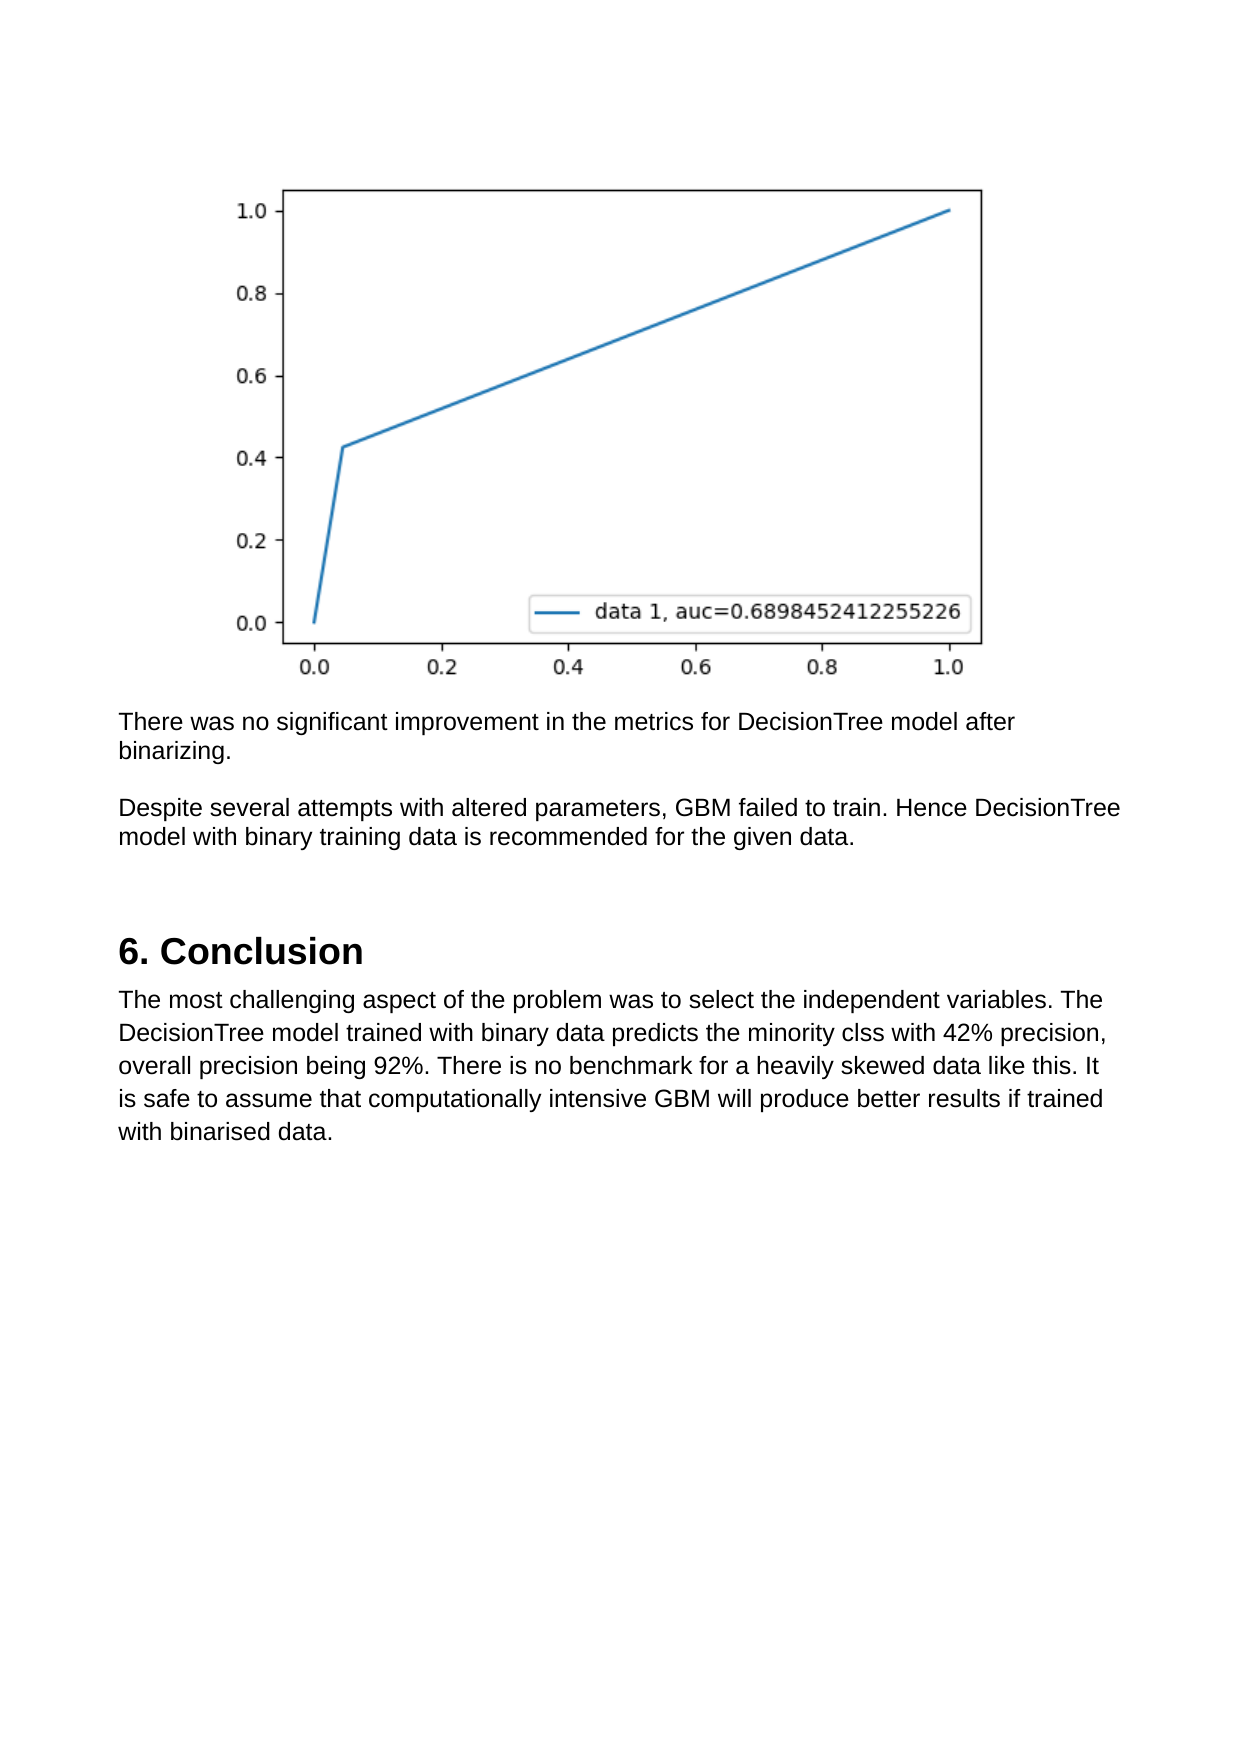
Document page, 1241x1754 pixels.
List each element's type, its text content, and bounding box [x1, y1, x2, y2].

text Despite several attempts with altered parameters, GBM failed to train. Hence DecisionTree model with binary training data is recommended for the given data. [118, 793, 1122, 851]
text The most challenging aspect of the problem was to select the independent variables. The DecisionTree model trained with binary data predicts the minority clss with 42% precision, overall precision being 92%. There is no benchmark for a heavily skewed data like this. It is safe to assume that computationally intensive GBM will produce better results if trained with binarised data. [118, 985, 1122, 1146]
text There was no significant improvement in the metrics for DecisionTree model after binarizing. [118, 118, 1122, 764]
subtitle 6. Conclusion [118, 929, 1122, 972]
picture [170, 118, 1071, 708]
